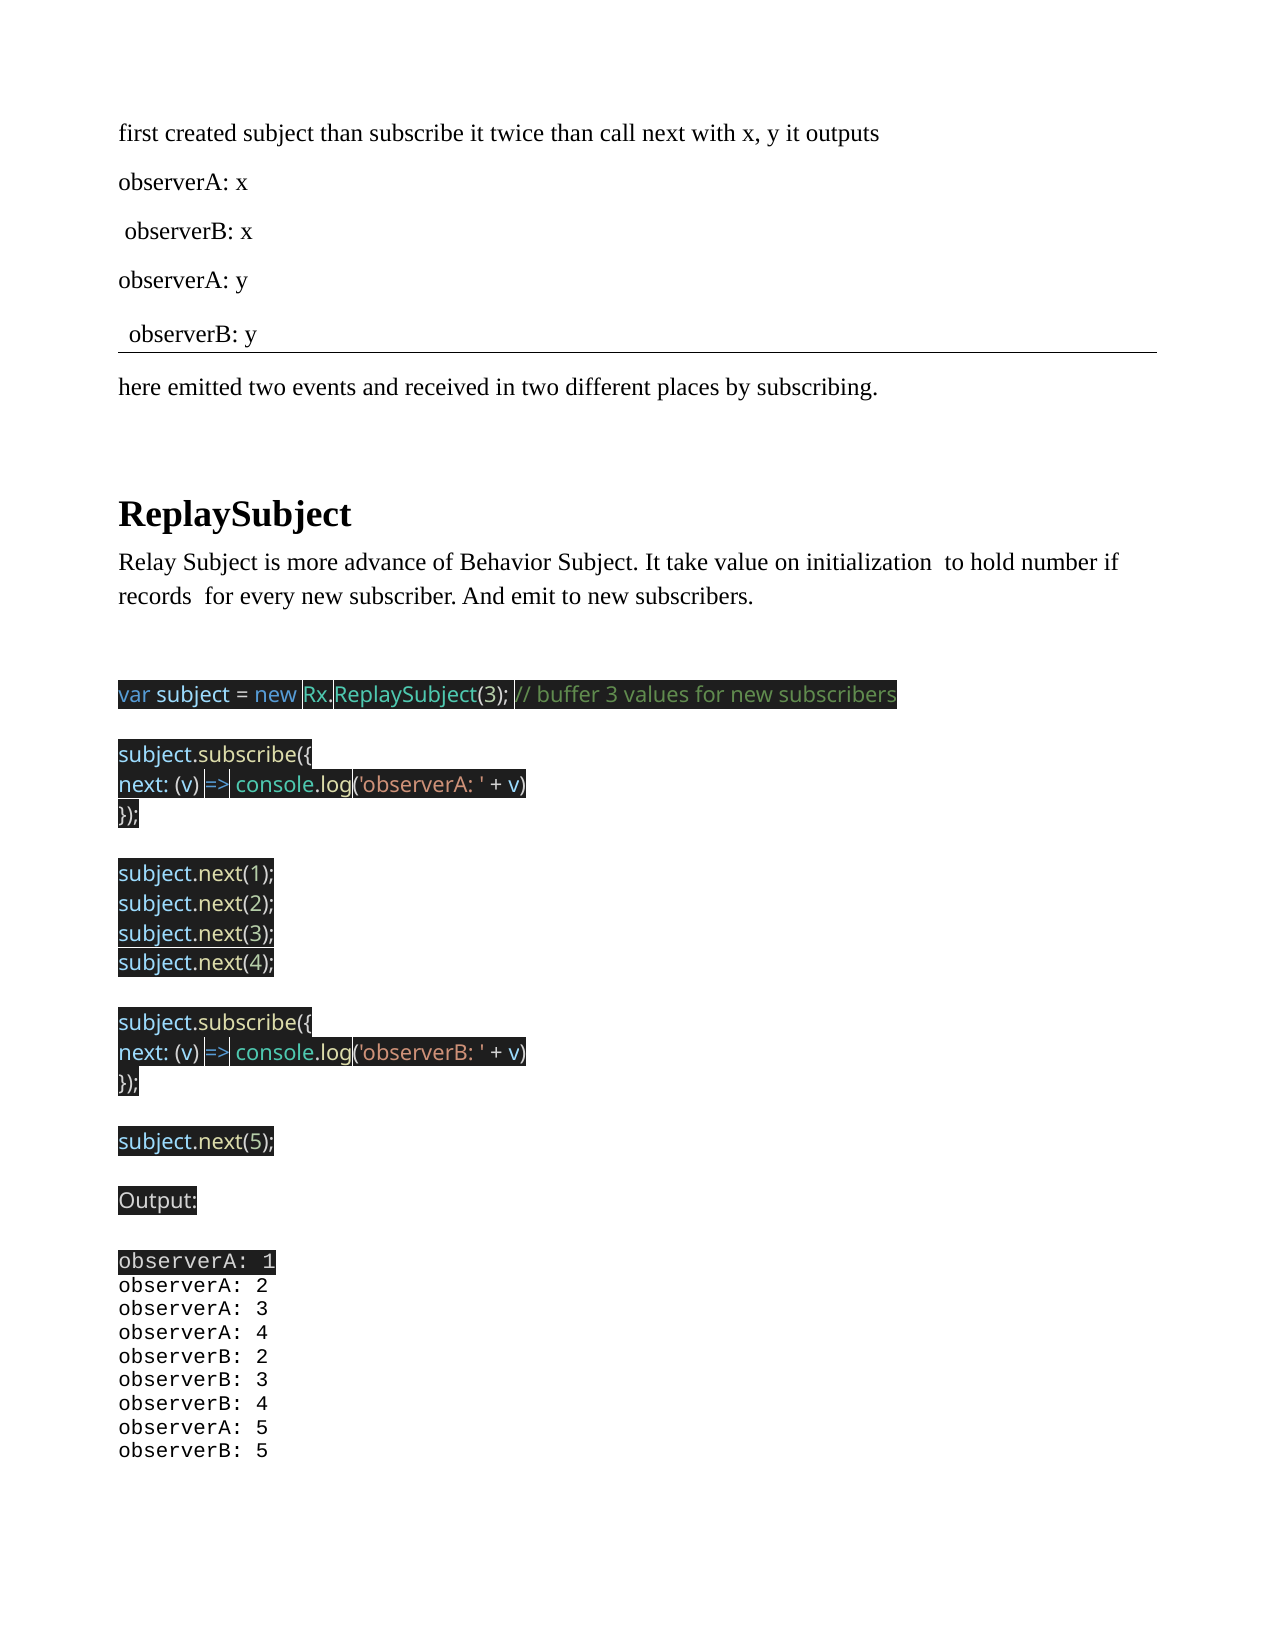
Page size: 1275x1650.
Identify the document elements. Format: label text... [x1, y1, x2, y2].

text first created subject than subscribe it twice than call next with x, y it outputs [118, 118, 1157, 147]
text var subject = new Rx.ReplaySubject(3); // buffer 3 values for new subscribers [118, 679, 1157, 709]
text }); [118, 1066, 1157, 1096]
text observerB: y [118, 314, 1157, 352]
text observerB: 2 [118, 1346, 1157, 1369]
text next: (v) => console.log('observerA: ' + v) [118, 769, 1157, 798]
text observerA: 4 [118, 1322, 1157, 1346]
text Output: [118, 1186, 1157, 1215]
text observerA: 2 [118, 1275, 1157, 1298]
text observerB: x [118, 216, 1157, 245]
text here emitted two events and received in two different places by subscribing. [118, 372, 1157, 401]
text observerA: y [118, 265, 1157, 294]
subtitle ReplaySubject [118, 491, 1157, 534]
text subject.subscribe({ [118, 739, 1157, 769]
text observerB: 4 [118, 1393, 1157, 1417]
text observerB: 3 [118, 1369, 1157, 1393]
text observerA: 3 [118, 1298, 1157, 1322]
text subject.subscribe({ [118, 1007, 1157, 1037]
text subject.next(2); [118, 888, 1157, 918]
text subject.next(1); [118, 858, 1157, 888]
text subject.next(5); [118, 1126, 1157, 1156]
text observerA: 5 [118, 1417, 1157, 1440]
text observerA: 1 [118, 1245, 1157, 1275]
text subject.next(3); [118, 918, 1157, 947]
text Relay Subject is more advance of Behavior Subject. It take value on initialization to hold number if records for every new subscriber. And emit to new subscribers. [118, 547, 1157, 610]
text observerA: x [118, 167, 1157, 196]
text }); [118, 798, 1157, 828]
text observerB: 5 [118, 1440, 1157, 1464]
text next: (v) => console.log('observerB: ' + v) [118, 1037, 1157, 1066]
text subject.next(4); [118, 947, 1157, 977]
